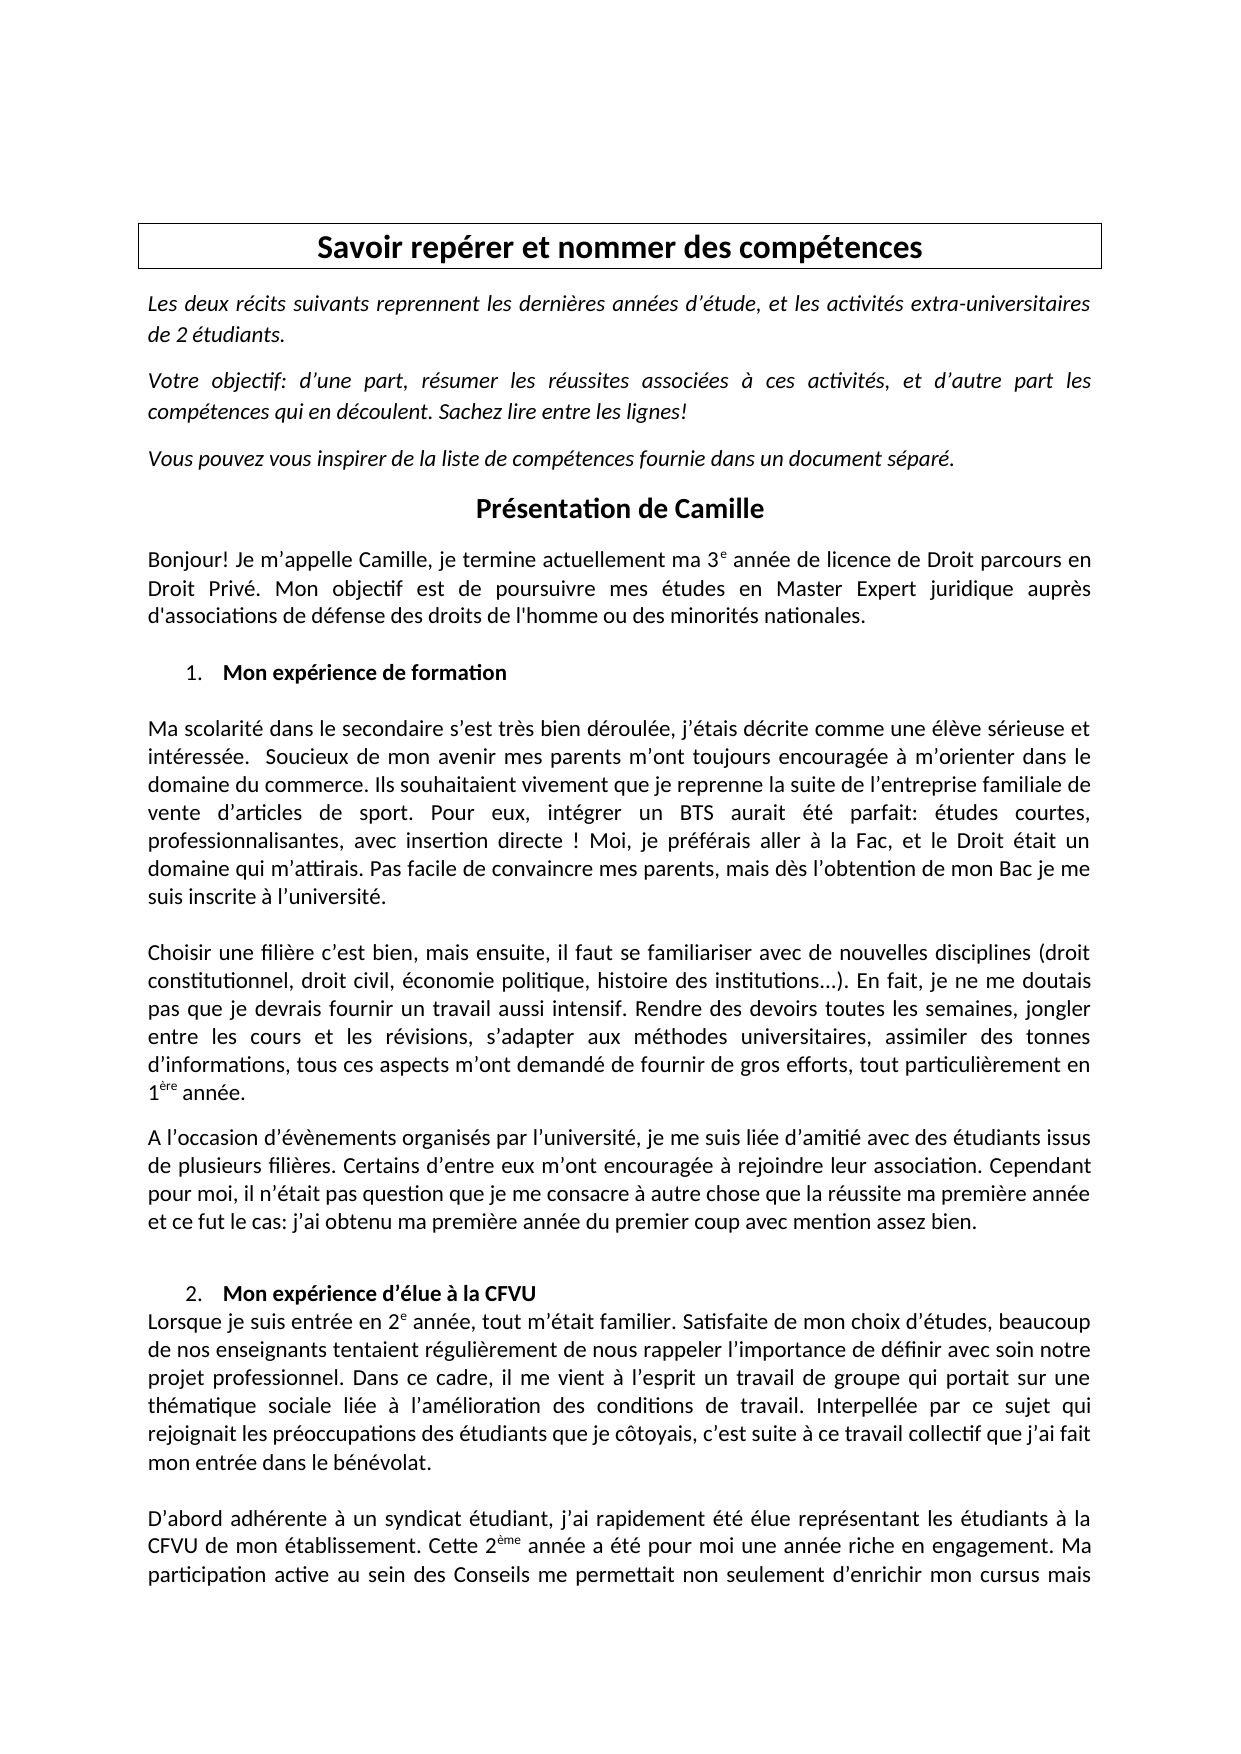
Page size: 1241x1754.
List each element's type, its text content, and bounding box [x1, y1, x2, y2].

text Choisir une filière c’est bien, mais ensuite, il faut se familiariser avec de nouvelles disciplines (droit constitutionnel, droit civil, économie politique, histoire des institutions...). En fait, je ne me doutais pas que je devrais fournir un travail aussi intensif. Rendre des devoirs toutes les semaines, jongler entre les cours et les révisions, s’adapter aux méthodes universitaires, assimiler des tonnes d’informations, tous ces aspects m’ont demandé de fournir de gros efforts, tout particulièrement en 1ère année. [148, 938, 1093, 1106]
text Présentation de Camille [148, 491, 1093, 526]
text Bonjour! Je m’appelle Camille, je termine actuellement ma 3e année de licence de Droit parcours en Droit Privé. Mon objectif est de poursuivre mes études en Master Expert juridique auprès d'associations de défense des droits de l'homme ou des minorités nationales. [148, 546, 1093, 630]
text D’abord adhérente à un syndicat étudiant, j’ai rapidement été élue représentant les étudiants à la CFVU de mon établissement. Cette 2ème année a été pour moi une année riche en engagement. Ma participation active au sein des Conseils me permettait non seulement d’enrichir mon cursus mais [148, 1504, 1093, 1588]
text Les deux récits suivants reprennent les dernières années d’étude, et les activités extra-universitaires de 2 étudiants. [148, 289, 1093, 348]
text Votre objectif: d’une part, résumer les réussites associées à ces activités, et d’autre part les compétences qui en découlent. Sachez lire entre les lignes! [148, 367, 1093, 425]
text Savoir repérer et nommer des compétences [139, 224, 1101, 268]
list Mon expérience de formation [185, 658, 1093, 686]
list Mon expérience d’élue à la CFVU [185, 1279, 1093, 1307]
text Ma scolarité dans le secondaire s’est très bien déroulée, j’étais décrite comme une élève sérieuse et intéressée. Soucieux de mon avenir mes parents m’ont toujours encouragée à m’orienter dans le domaine du commerce. Ils souhaitaient vivement que je reprenne la suite de l’entreprise familiale de vente d’articles de sport. Pour eux, intégrer un BTS aurait été parfait: études courtes, professionnalisantes, avec insertion directe ! Moi, je préférais aller à la Fac, et le Droit était un domaine qui m’attirais. Pas facile de convaincre mes parents, mais dès l’obtention de mon Bac je me suis inscrite à l’université. [148, 714, 1093, 910]
text Vous pouvez vous inspirer de la liste de compétences fournie dans un document séparé. [148, 444, 1093, 472]
text A l’occasion d’évènements organisés par l’université, je me suis liée d’amitié avec des étudiants issus de plusieurs filières. Certains d’entre eux m’ont encouragée à rejoindre leur association. Cependant pour moi, il n’était pas question que je me consacre à autre chose que la réussite ma première année et ce fut le cas: j’ai obtenu ma première année du premier coup avec mention assez bien. [148, 1123, 1093, 1235]
text Lorsque je suis entrée en 2e année, tout m’était familier. Satisfaite de mon choix d’études, beaucoup de nos enseignants tentaient régulièrement de nous rappeler l’importance de définir avec soin notre projet professionnel. Dans ce cadre, il me vient à l’esprit un travail de groupe qui portait sur une thématique sociale liée à l’amélioration des conditions de travail. Interpellée par ce sujet qui rejoignait les préoccupations des étudiants que je côtoyais, c’est suite à ce travail collectif que j’ai fait mon entrée dans le bénévolat. [148, 1307, 1093, 1476]
